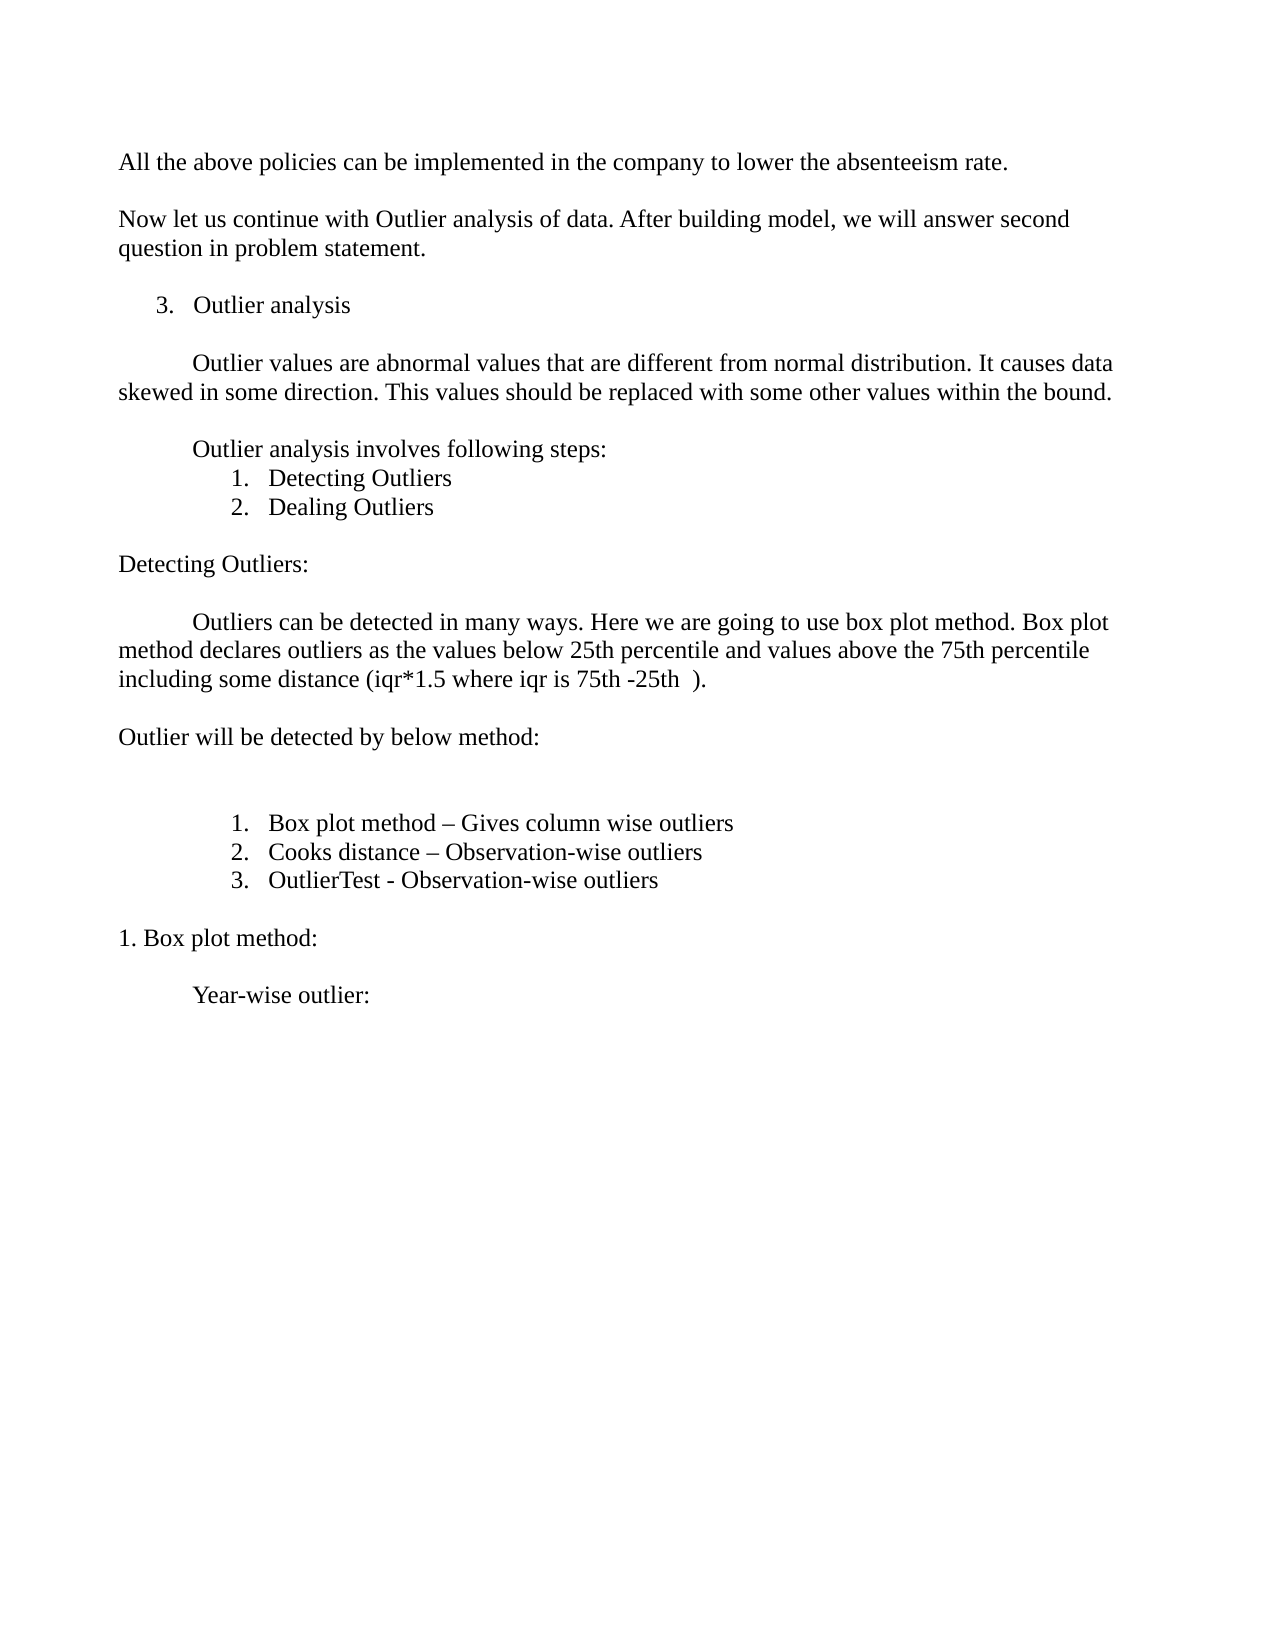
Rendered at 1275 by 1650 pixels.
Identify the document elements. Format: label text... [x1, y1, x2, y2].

text Outlier will be detected by below method: [118, 722, 1157, 751]
text All the above policies can be implemented in the company to lower the absenteeism rate. [118, 147, 1157, 176]
text Outlier values are abnormal values that are different from normal distribution. It causes data skewed in some direction. This values should be replaced with some other values within the bound. [118, 348, 1157, 406]
list Dealing Outliers [231, 492, 1157, 521]
text Outlier analysis involves following steps: [118, 434, 1157, 463]
text Detecting Outliers: [118, 549, 1157, 578]
list OutlierTest - Observation-wise outliers [231, 866, 1157, 894]
list Outlier analysis [156, 291, 1157, 319]
text Now let us continue with Outlier analysis of data. After building model, we will answer second question in problem statement. [118, 204, 1157, 262]
list Cooks distance – Observation-wise outliers [231, 837, 1157, 866]
text Year-wise outlier: [118, 981, 1157, 1009]
text 1. Box plot method: [118, 923, 1157, 952]
text Outliers can be detected in many ways. Here we are going to use box plot method. Box plot method declares outliers as the values below 25th percentile and values above the 75th percentile including some distance (iqr*1.5 where iqr is 75th -25th ). [118, 607, 1157, 693]
list Box plot method – Gives column wise outliers [231, 808, 1157, 837]
list Detecting Outliers [231, 463, 1157, 492]
